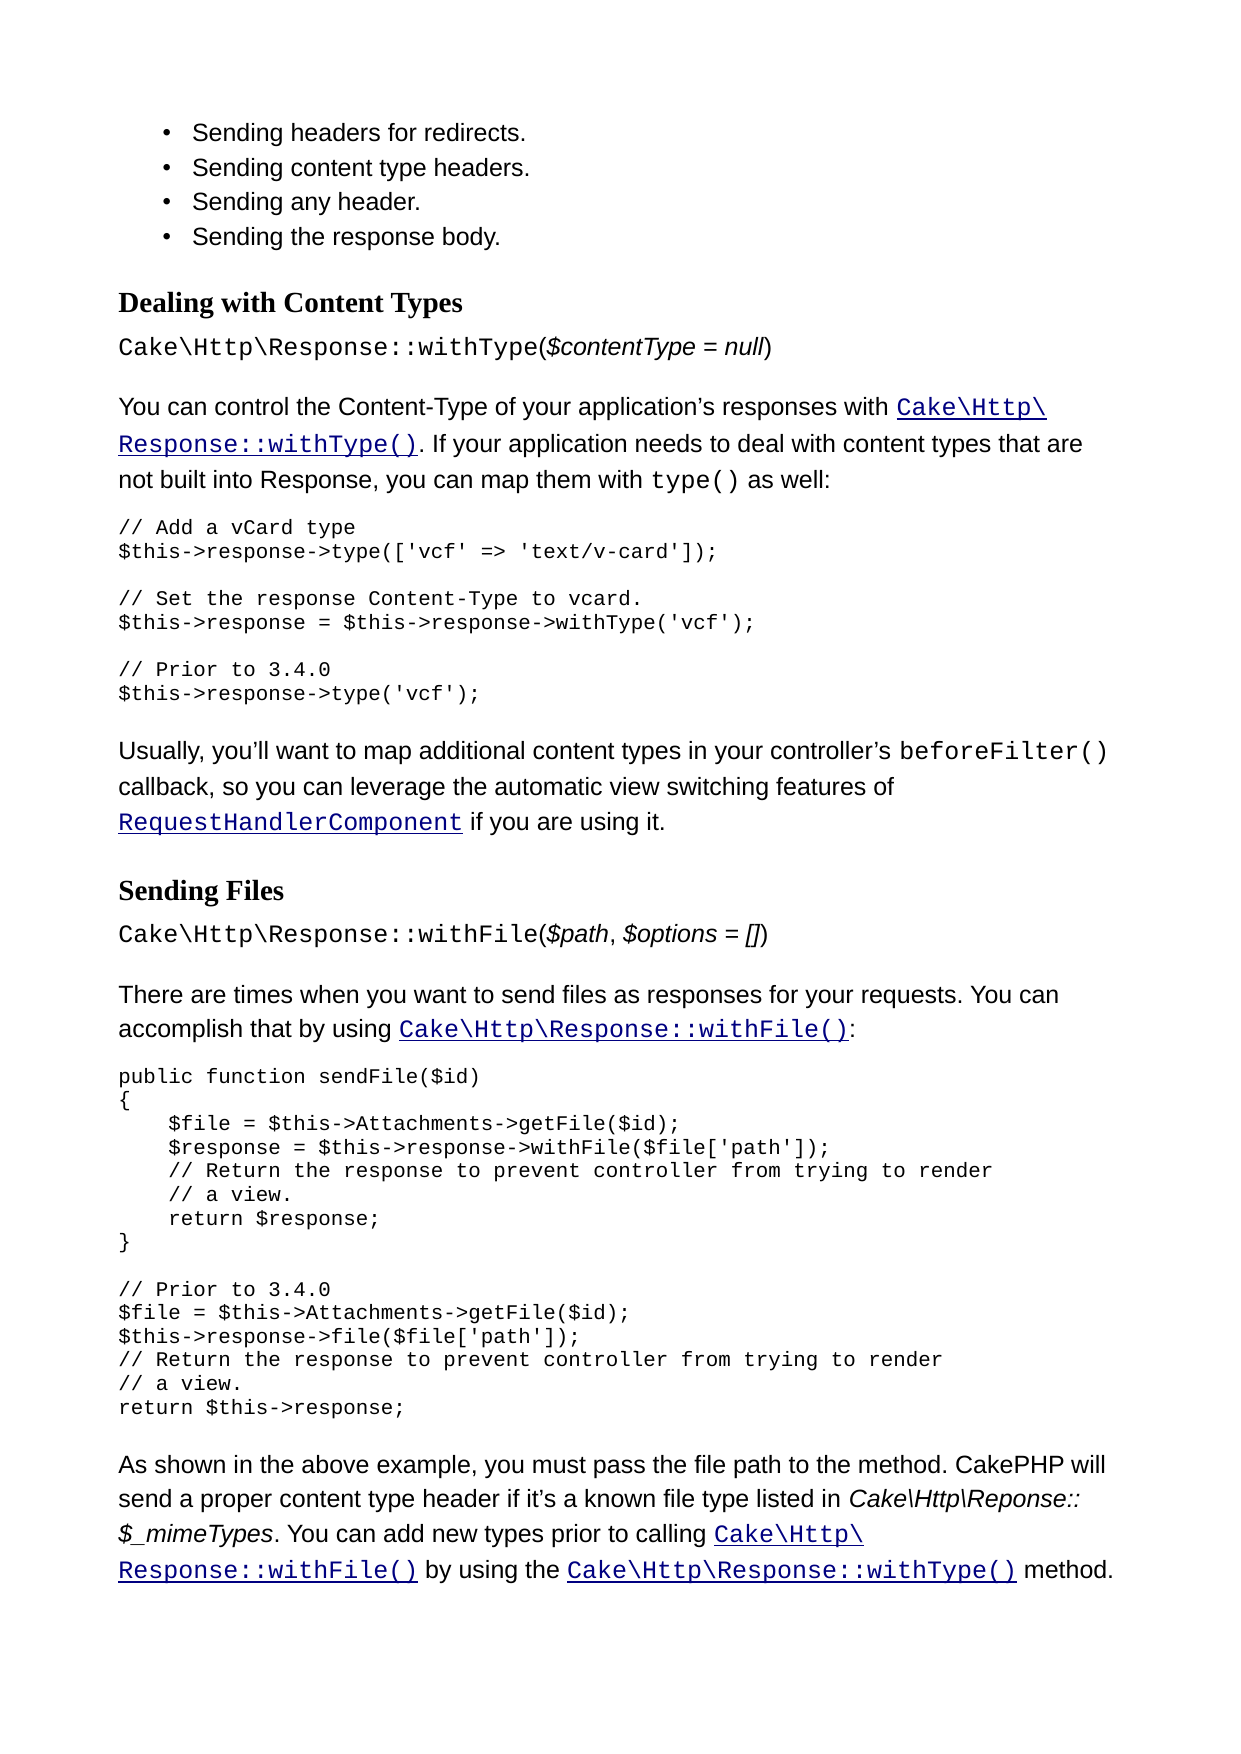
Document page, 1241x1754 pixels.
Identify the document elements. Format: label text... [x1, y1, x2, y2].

text { [118, 1089, 1122, 1113]
list Sending any header. [162, 187, 1122, 216]
text $file = $this->Attachments->getFile($id); [118, 1113, 1122, 1137]
list Sending content type headers. [162, 153, 1122, 182]
text $this->response->type(['vcf' => 'text/v-card']); [118, 541, 1122, 564]
text // Prior to 3.4.0 [118, 659, 1122, 683]
text $this->response = $this->response->withType('vcf'); [118, 612, 1122, 635]
text // Return the response to prevent controller from trying to render [118, 1349, 1122, 1373]
text return $this->response; [118, 1397, 1122, 1420]
text You can control the Content-Type of your application’s responses with Cake\Http\Response::withType(). If your application needs to deal with content types that are not built into Response, you can map them with type() as well: [118, 392, 1122, 496]
text There are times when you want to send files as responses for your requests. You can accomplish that by using Cake\Http\Response::withFile(): [118, 979, 1122, 1045]
text Usually, you’ll want to map additional content types in your controller’s beforeFilter() callback, so you can leverage the automatic view switching features of RequestHandlerComponent if you are using it. [118, 736, 1122, 838]
text // Add a vCard type [118, 517, 1122, 541]
subtitle Dealing with Content Types [118, 286, 1122, 319]
text // a view. [118, 1373, 1122, 1397]
text public function sendFile($id) [118, 1066, 1122, 1089]
list Sending headers for redirects. [162, 118, 1122, 147]
text // Return the response to prevent controller from trying to render [118, 1160, 1122, 1184]
text // Set the response Content-Type to vcard. [118, 588, 1122, 612]
text } [118, 1231, 1122, 1255]
text $this->response->file($file['path']); [118, 1326, 1122, 1349]
text // Prior to 3.4.0 [118, 1278, 1122, 1302]
text $response = $this->response->withFile($file['path']); [118, 1137, 1122, 1160]
text // a view. [118, 1184, 1122, 1208]
subtitle Cake\Http\Response::withType($contentType = null) [118, 332, 1122, 363]
subtitle Cake\Http\Response::withFile($path, $options = []) [118, 919, 1122, 950]
text return $response; [118, 1208, 1122, 1231]
text $this->response->type('vcf'); [118, 683, 1122, 706]
text $file = $this->Attachments->getFile($id); [118, 1302, 1122, 1326]
list Sending the response body. [162, 222, 1122, 251]
text As shown in the above example, you must pass the file path to the method. CakePHP will send a proper content type header if it’s a known file type listed in Cake\Http\Reponse::$_mimeTypes. You can add new types prior to calling Cake\Http\Response::withFile() by using the Cake\Http\Response::withType() method. [118, 1450, 1122, 1586]
subtitle Sending Files [118, 873, 1122, 907]
